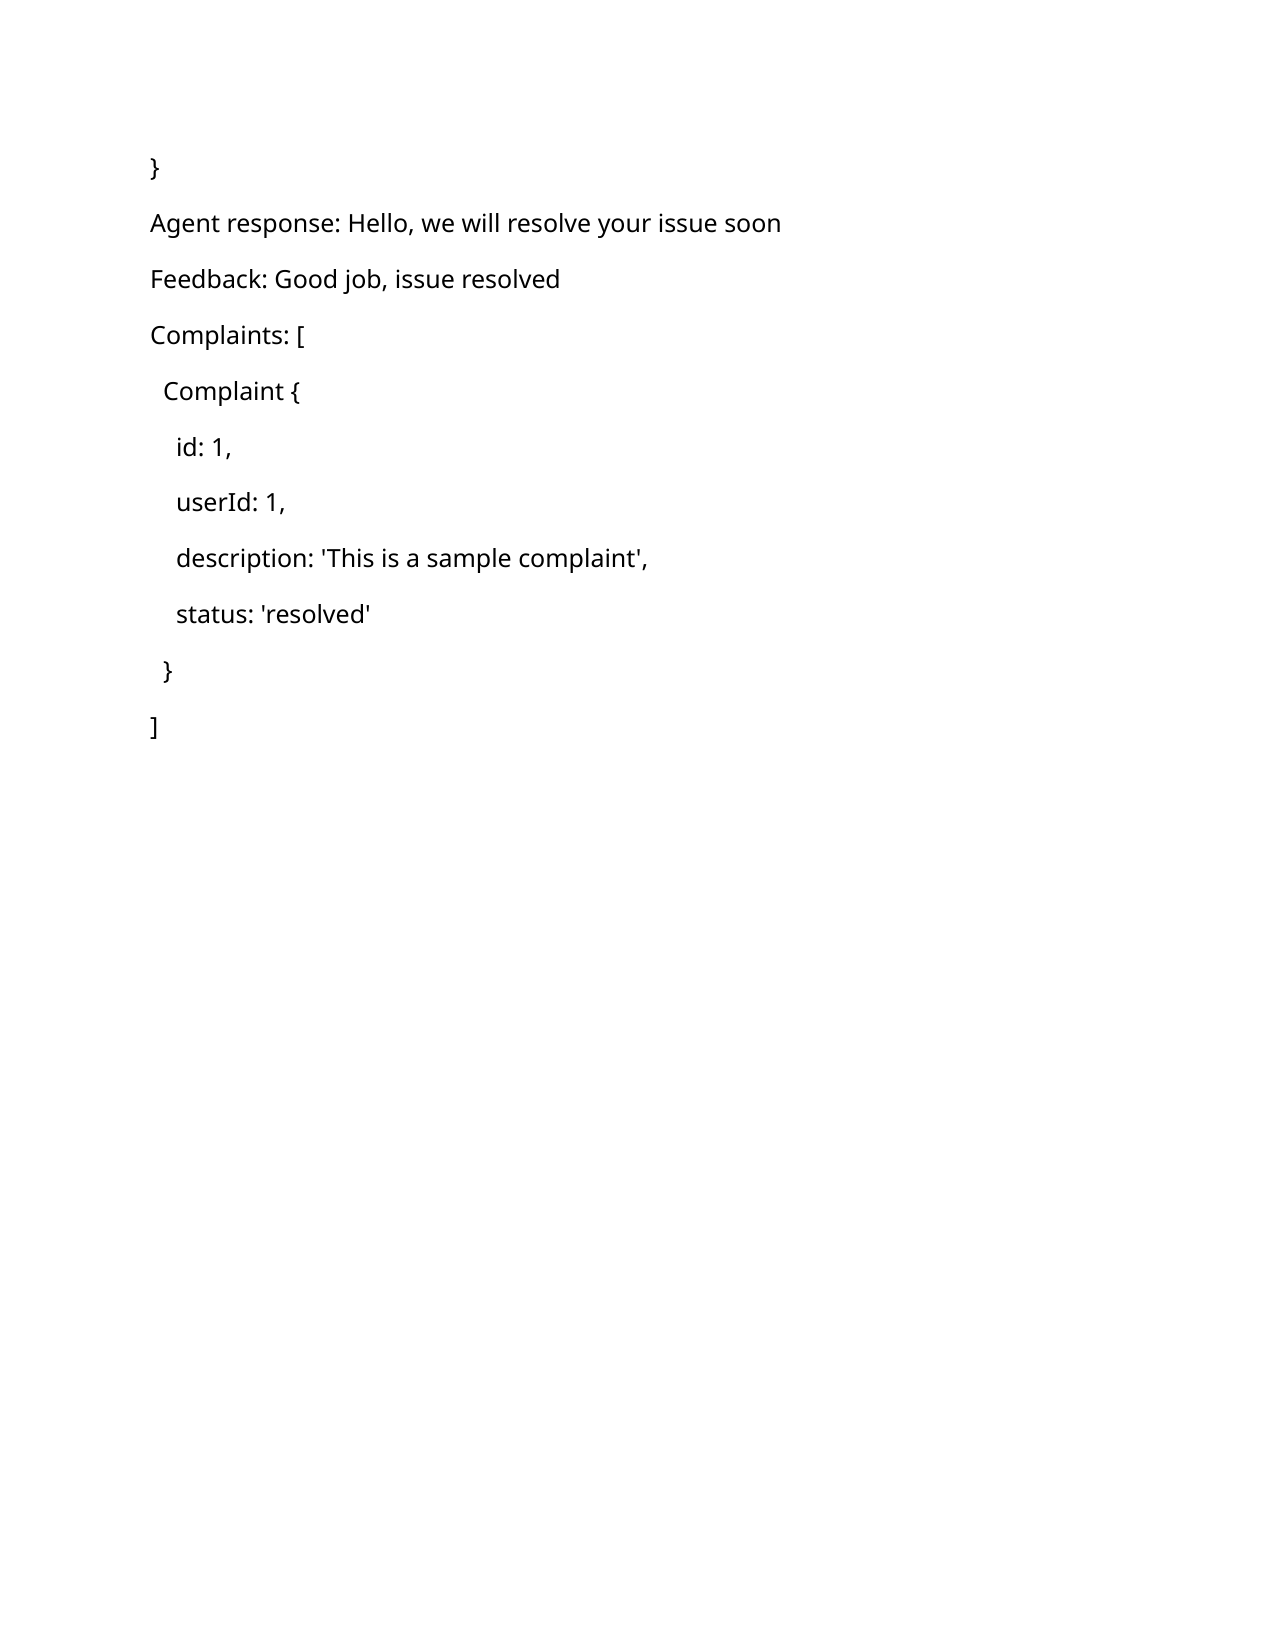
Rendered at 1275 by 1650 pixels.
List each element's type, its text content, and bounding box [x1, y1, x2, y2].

text id: 1, [150, 429, 1125, 463]
text description: 'This is a sample complaint', [150, 541, 1125, 575]
text Agent response: Hello, we will resolve your issue soon [150, 206, 1125, 240]
text Complaints: [ [150, 317, 1125, 352]
text } [150, 652, 1125, 687]
text } [150, 150, 1125, 184]
text userId: 1, [150, 485, 1125, 519]
text Complaint { [150, 373, 1125, 407]
text Feedback: Good job, issue resolved [150, 262, 1125, 296]
text ] [150, 708, 1125, 742]
text status: 'resolved' [150, 597, 1125, 631]
